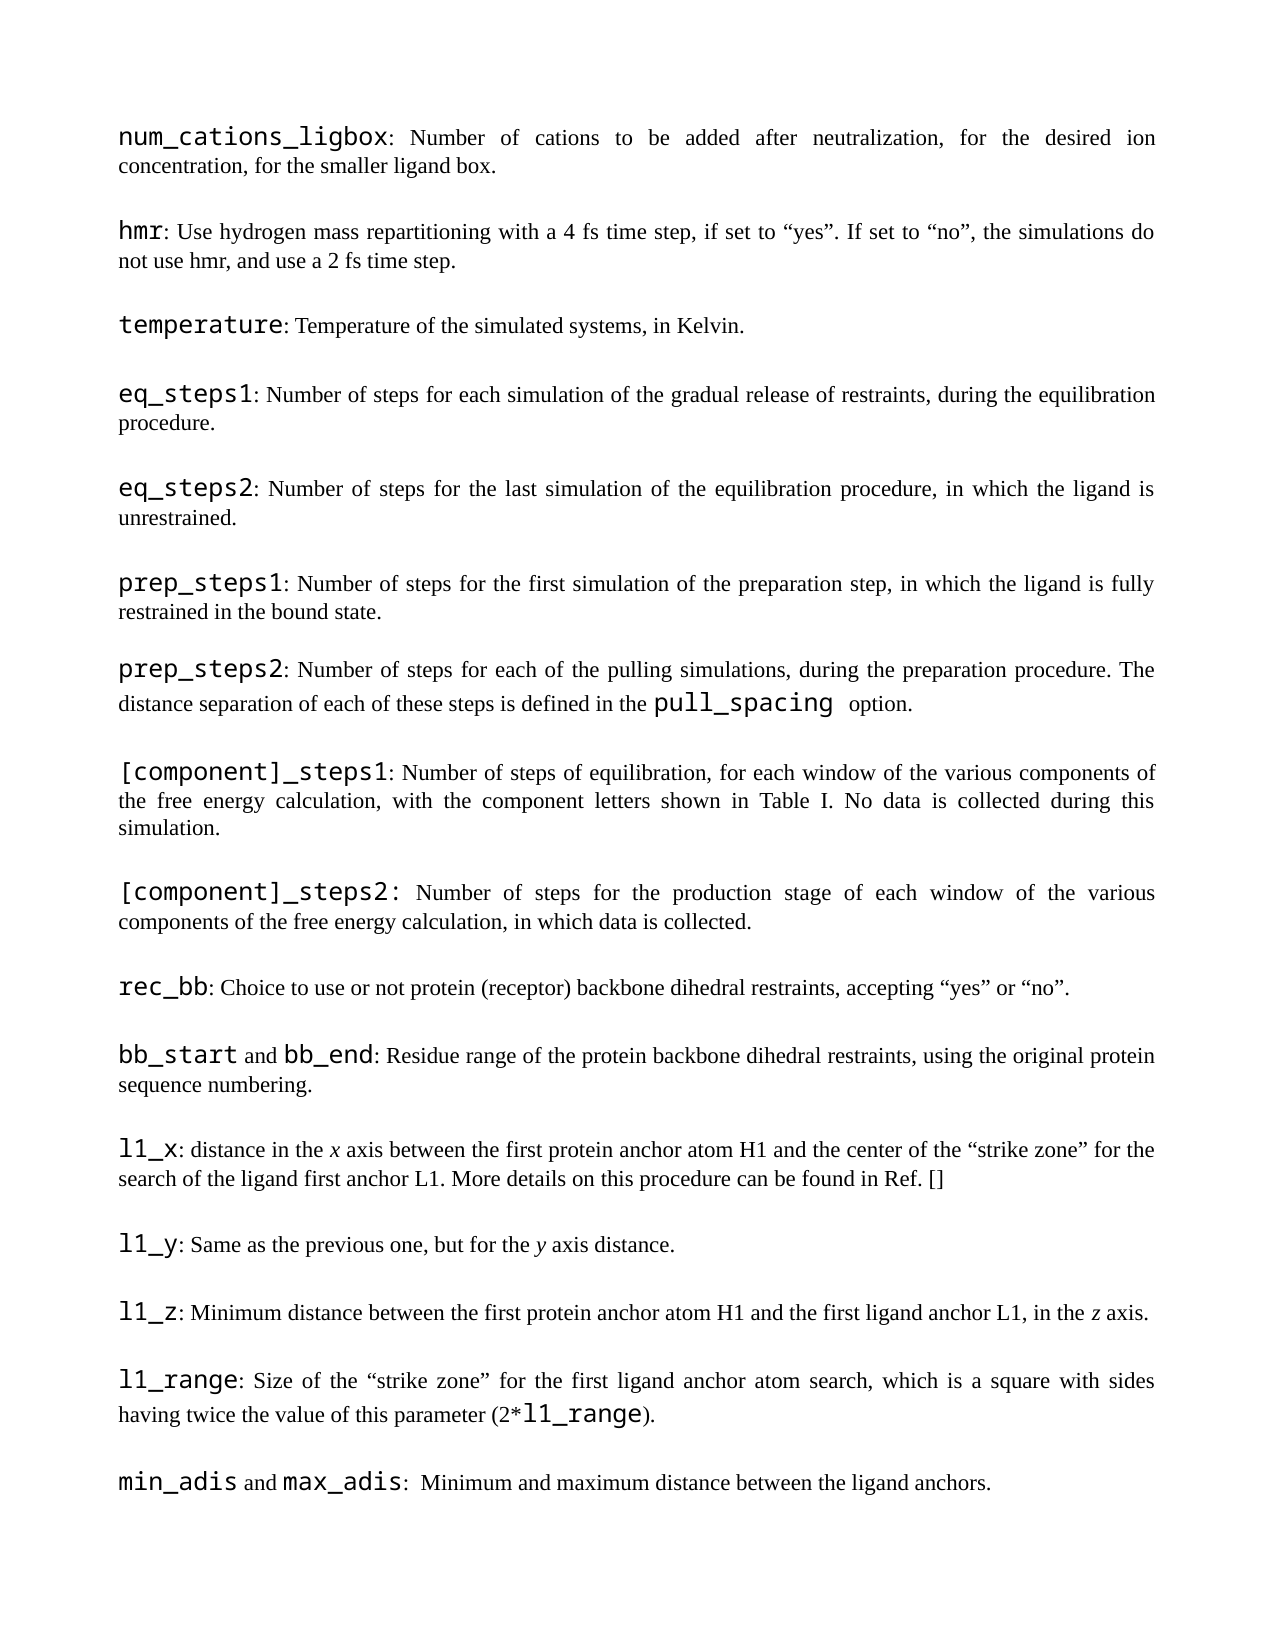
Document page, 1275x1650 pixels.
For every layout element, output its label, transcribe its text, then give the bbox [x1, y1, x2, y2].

text eq_steps2: Number of steps for the last simulation of the equilibration procedure, in which the ligand is unrestrained. [118, 470, 1157, 530]
text l1_x: distance in the x axis between the first protein anchor atom H1 and the center of the “strike zone” for the search of the ligand first anchor L1. More details on this procedure can be found in Ref. [] [118, 1131, 1157, 1191]
text l1_z: Minimum distance between the first protein anchor atom H1 and the first ligand anchor L1, in the z axis. [118, 1294, 1157, 1328]
text num_cations_ligbox: Number of cations to be added after neutralization, for the desired ion concentration, for the smaller ligand box. [118, 118, 1157, 178]
text prep_steps2: Number of steps for each of the pulling simulations, during the preparation procedure. The distance separation of each of these steps is defined in the pull_spacing option. [118, 651, 1157, 719]
text hmr: Use hydrogen mass repartitioning with a 4 fs time step, if set to “yes”. If set to “no”, the simulations do not use hmr, and use a 2 fs time step. [118, 213, 1157, 273]
text eq_steps1: Number of steps for each simulation of the gradual release of restraints, during the equilibration procedure. [118, 375, 1157, 436]
text rec_bb: Choice to use or not protein (receptor) backbone dihedral restraints, accepting “yes” or “no”. [118, 968, 1157, 1002]
text temperature: Temperature of the simulated systems, in Kelvin. [118, 307, 1157, 341]
text l1_range: Size of the “strike zone” for the first ligand anchor atom search, which is a square with sides having twice the value of this parameter (2*l1_range). [118, 1362, 1157, 1430]
text min_adis and max_adis: Minimum and maximum distance between the ligand anchors. [118, 1464, 1157, 1498]
text [component]_steps2: Number of steps for the production stage of each window of the various components of the free energy calculation, in which data is collected. [118, 874, 1157, 934]
text l1_y: Same as the previous one, but for the y axis distance. [118, 1226, 1157, 1259]
text prep_steps1: Number of steps for the first simulation of the preparation step, in which the ligand is fully restrained in the bound state. [118, 564, 1157, 624]
text bb_start and bb_end: Residue range of the protein backbone dihedral restraints, using the original protein sequence numbering. [118, 1037, 1157, 1097]
text [component]_steps1: Number of steps of equilibration, for each window of the various components of the free energy calculation, with the component letters shown in Table I. No data is collected during this simulation. [118, 753, 1157, 840]
